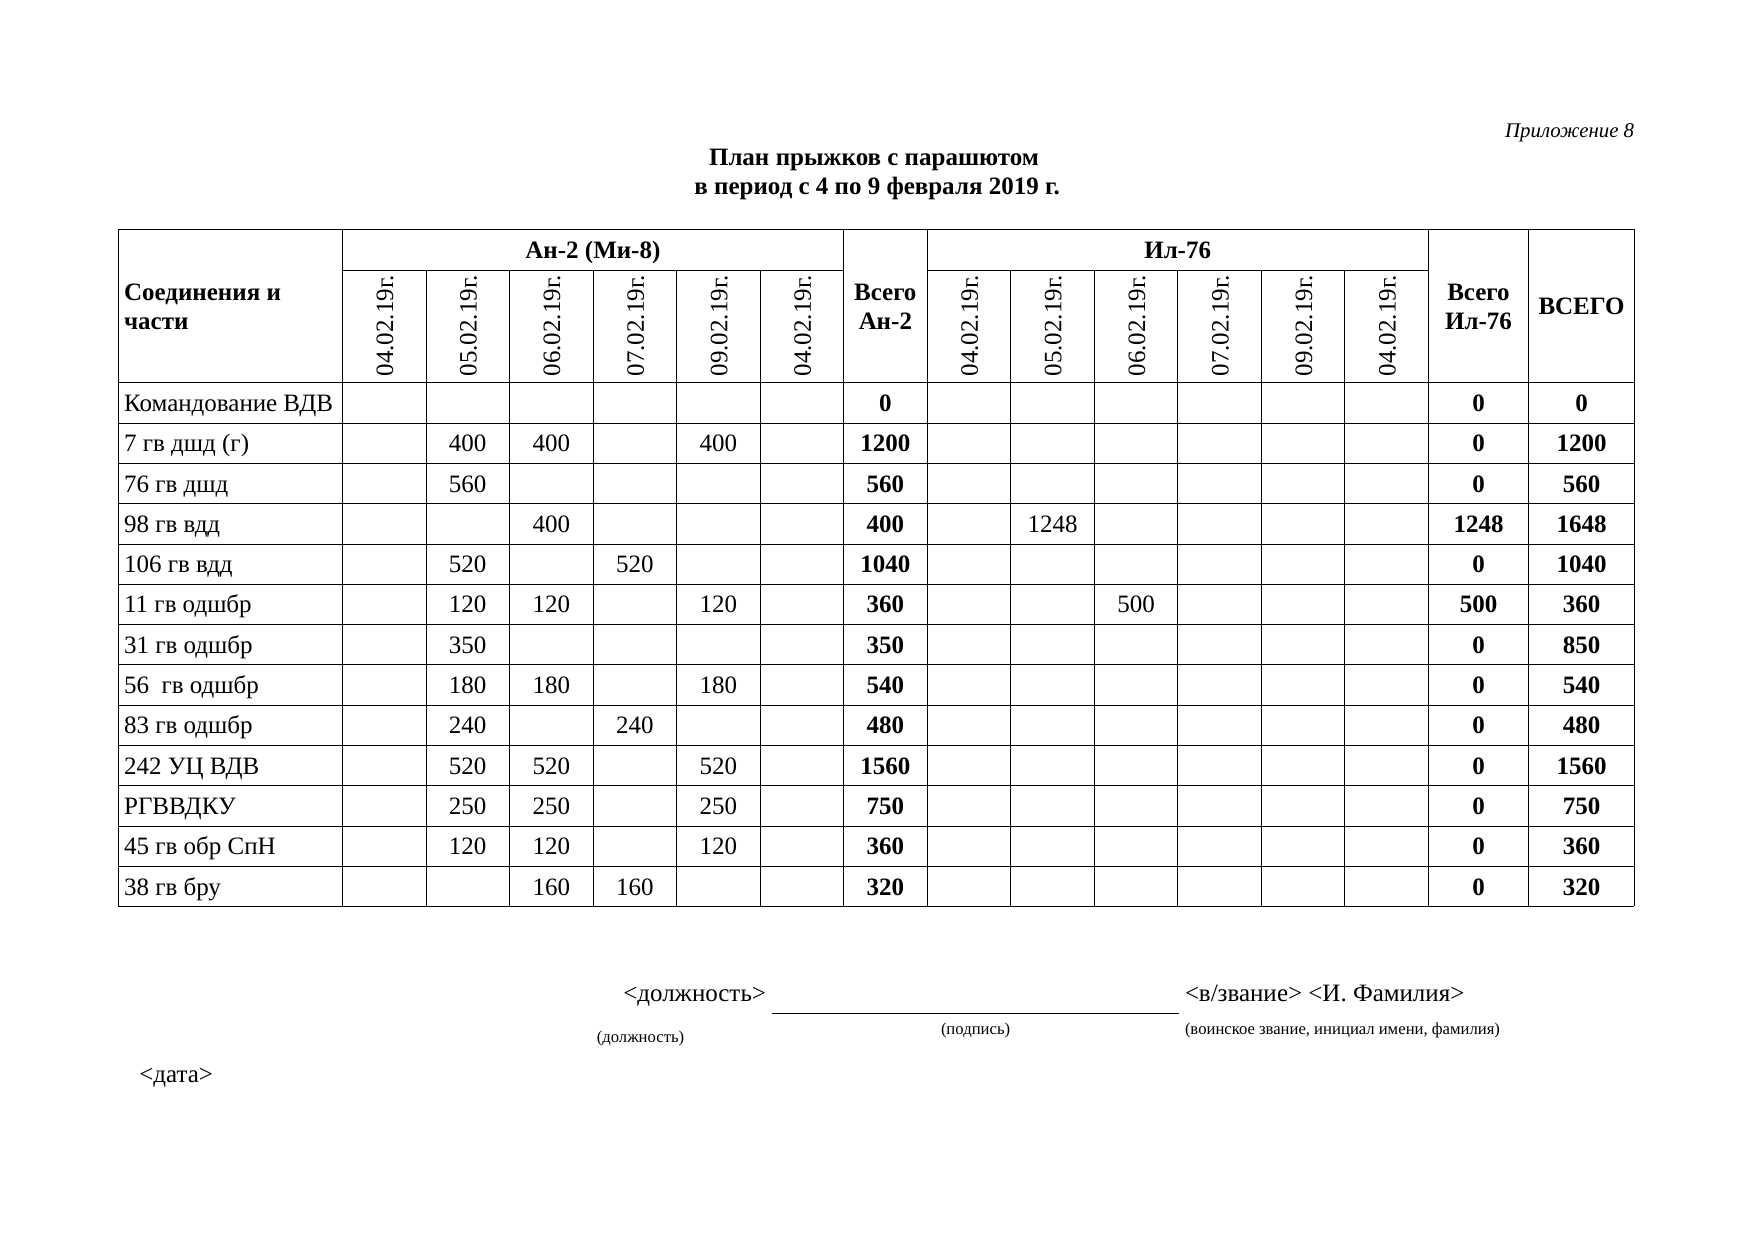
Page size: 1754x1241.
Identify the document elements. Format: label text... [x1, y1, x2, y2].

table_cell [1345, 867, 1428, 906]
table_cell [1262, 625, 1344, 664]
table_cell [1095, 867, 1177, 906]
table_cell [928, 424, 1010, 463]
table_cell [761, 746, 843, 785]
table_cell [343, 585, 426, 624]
table_cell 0 [844, 383, 927, 422]
table_cell 83 гв одшбр [119, 706, 342, 745]
table_cell [1178, 625, 1261, 664]
table_cell 0 [1429, 706, 1528, 745]
table_cell [677, 706, 760, 745]
table_cell [928, 786, 1010, 826]
table_cell [761, 545, 843, 584]
table_cell [928, 383, 1010, 422]
table_cell 560 [427, 464, 509, 503]
table_header Ил-76 [928, 230, 1428, 269]
table_cell [761, 625, 843, 664]
table_cell 1560 [1529, 746, 1634, 785]
table_cell [1345, 585, 1428, 624]
table_cell 120 [677, 585, 760, 624]
table_cell [1262, 706, 1344, 745]
table_cell 360 [1529, 585, 1634, 624]
table_cell [928, 625, 1010, 664]
table_cell [928, 464, 1010, 503]
table_cell [1345, 786, 1428, 826]
table_cell [343, 746, 426, 785]
table_cell 400 [510, 504, 593, 543]
table_cell [928, 665, 1010, 705]
table_cell 06.02.19г. [510, 271, 593, 382]
table_cell 520 [427, 746, 509, 785]
table_cell [677, 867, 760, 906]
table_cell 0 [1429, 464, 1528, 503]
table_cell [1262, 786, 1344, 826]
table_cell [343, 504, 426, 543]
table_cell [928, 706, 1010, 745]
table_cell 0 [1529, 383, 1634, 422]
table_cell [1095, 383, 1177, 422]
table_cell 09.02.19г. [677, 271, 760, 382]
table_cell 180 [510, 665, 593, 705]
table_cell [1095, 746, 1177, 785]
table_cell 240 [594, 706, 676, 745]
table_cell [1011, 867, 1094, 906]
table_cell 350 [844, 625, 927, 664]
table_cell 1248 [1011, 504, 1094, 543]
table_cell [1262, 504, 1344, 543]
table_cell 0 [1429, 867, 1528, 906]
table_cell 520 [594, 545, 676, 584]
table_cell [1345, 827, 1428, 866]
table_cell [1011, 827, 1094, 866]
table_cell 0 [1429, 827, 1528, 866]
table_cell [594, 827, 676, 866]
table_cell 07.02.19г. [1178, 271, 1261, 382]
table_cell [1095, 625, 1177, 664]
table_cell 0 [1429, 383, 1528, 422]
table_cell [1095, 504, 1177, 543]
table_cell [594, 746, 676, 785]
table_cell 480 [844, 706, 927, 745]
table_cell 1560 [844, 746, 927, 785]
table_cell 05.02.19г. [427, 271, 509, 382]
table_cell 120 [510, 585, 593, 624]
table_cell 540 [1529, 665, 1634, 705]
table_cell 160 [594, 867, 676, 906]
table_cell 04.02.19г. [928, 271, 1010, 382]
table_cell 45 гв обр СпН [119, 827, 342, 866]
table_cell 56 гв одшбр [119, 665, 342, 705]
table_cell [928, 545, 1010, 584]
table_cell РГВВДКУ [119, 786, 342, 826]
table_cell [761, 464, 843, 503]
table_cell [1095, 545, 1177, 584]
table_cell 250 [427, 786, 509, 826]
table_cell 04.02.19г. [761, 271, 843, 382]
table_cell [761, 383, 843, 422]
table_cell [427, 504, 509, 543]
table_cell [1011, 786, 1094, 826]
table_header ВСЕГО [1529, 230, 1634, 382]
table_cell 1040 [1529, 545, 1634, 584]
table_cell [1178, 746, 1261, 785]
table_cell [1011, 383, 1094, 422]
table_cell [1262, 827, 1344, 866]
table_cell 1200 [1529, 424, 1634, 463]
table_cell [510, 464, 593, 503]
table_cell [594, 504, 676, 543]
table_cell [1095, 665, 1177, 705]
table_cell [677, 383, 760, 422]
table_cell 360 [844, 585, 927, 624]
table_cell [343, 383, 426, 422]
table_cell [343, 545, 426, 584]
table_cell 560 [1529, 464, 1634, 503]
table_cell [594, 625, 676, 664]
table_cell [761, 504, 843, 543]
table_cell [761, 665, 843, 705]
table_cell 540 [844, 665, 927, 705]
table_cell [1011, 625, 1094, 664]
table_cell [1178, 786, 1261, 826]
table_cell 520 [427, 545, 509, 584]
table_cell 320 [1529, 867, 1634, 906]
table_cell 250 [510, 786, 593, 826]
table_cell [1011, 464, 1094, 503]
table_cell 360 [844, 827, 927, 866]
table_cell 400 [844, 504, 927, 543]
table_header Ан-2 (Ми-8) [343, 230, 843, 269]
table_cell 04.02.19г. [343, 271, 426, 382]
table_cell 1200 [844, 424, 927, 463]
table_cell [1011, 585, 1094, 624]
table_cell [510, 625, 593, 664]
table_cell 120 [510, 827, 593, 866]
table_cell [1011, 545, 1094, 584]
table_cell [928, 585, 1010, 624]
table_cell 120 [427, 585, 509, 624]
table_cell 06.02.19г. [1095, 271, 1177, 382]
table_cell 242 УЦ ВДВ [119, 746, 342, 785]
table_cell [761, 867, 843, 906]
table_cell [343, 867, 426, 906]
table_cell 98 гв вдд [119, 504, 342, 543]
table_cell 400 [677, 424, 760, 463]
table_cell [343, 464, 426, 503]
table_cell 320 [844, 867, 927, 906]
table_cell [343, 665, 426, 705]
table_cell [928, 504, 1010, 543]
table_cell [1095, 827, 1177, 866]
table_cell 7 гв дшд (г) [119, 424, 342, 463]
table_cell 11 гв одшбр [119, 585, 342, 624]
table_cell [1262, 383, 1344, 422]
table_cell [1178, 545, 1261, 584]
table_cell 0 [1429, 786, 1528, 826]
table_cell 31 гв одшбр [119, 625, 342, 664]
table_cell [1345, 625, 1428, 664]
table_cell 250 [677, 786, 760, 826]
table_cell [594, 383, 676, 422]
table_cell [928, 867, 1010, 906]
table_cell [1262, 746, 1344, 785]
table_cell 0 [1429, 746, 1528, 785]
table_cell 400 [427, 424, 509, 463]
table_cell [1262, 665, 1344, 705]
table_cell 750 [1529, 786, 1634, 826]
table_cell [427, 867, 509, 906]
table_cell 05.02.19г. [1011, 271, 1094, 382]
table_cell [510, 383, 593, 422]
table_cell [1178, 665, 1261, 705]
table_cell [1011, 665, 1094, 705]
table_cell 180 [427, 665, 509, 705]
table_cell [343, 827, 426, 866]
table_cell 0 [1429, 625, 1528, 664]
table_cell 09.02.19г. [1262, 271, 1344, 382]
table_cell [677, 504, 760, 543]
table_cell [427, 383, 509, 422]
table_cell [1095, 786, 1177, 826]
table_cell 560 [844, 464, 927, 503]
table_cell [1262, 585, 1344, 624]
table_cell [1345, 545, 1428, 584]
table_cell [1011, 424, 1094, 463]
table_cell 500 [1095, 585, 1177, 624]
table_cell [1178, 585, 1261, 624]
table_cell [1011, 746, 1094, 785]
table_cell [928, 827, 1010, 866]
table_cell 480 [1529, 706, 1634, 745]
table_cell Командование ВДВ [119, 383, 342, 422]
table_cell 1648 [1529, 504, 1634, 543]
table_cell [1345, 504, 1428, 543]
table_cell [343, 424, 426, 463]
table_cell [594, 665, 676, 705]
table_cell [594, 424, 676, 463]
table_cell [510, 706, 593, 745]
table_cell 0 [1429, 665, 1528, 705]
table_cell [510, 545, 593, 584]
table_cell [1262, 424, 1344, 463]
table_cell 850 [1529, 625, 1634, 664]
table_cell [1178, 504, 1261, 543]
table_header Соединения и части [119, 230, 342, 382]
table_cell [1345, 424, 1428, 463]
table_cell 520 [510, 746, 593, 785]
table_cell [1262, 867, 1344, 906]
table_cell [677, 545, 760, 584]
table_cell 500 [1429, 585, 1528, 624]
table_header Всего Ан-2 [844, 230, 927, 382]
table_cell [1262, 464, 1344, 503]
table_cell [1262, 545, 1344, 584]
table_cell 1248 [1429, 504, 1528, 543]
table_cell [677, 625, 760, 664]
table_cell [343, 625, 426, 664]
table_cell [1345, 706, 1428, 745]
table_cell 07.02.19г. [594, 271, 676, 382]
table_cell [1178, 706, 1261, 745]
table_cell 76 гв дшд [119, 464, 342, 503]
table_cell 1040 [844, 545, 927, 584]
table_cell [761, 585, 843, 624]
table_cell 0 [1429, 424, 1528, 463]
table_cell 240 [427, 706, 509, 745]
table_cell [594, 585, 676, 624]
table_cell [1178, 867, 1261, 906]
table_cell 38 гв бру [119, 867, 342, 906]
table_cell 0 [1429, 545, 1528, 584]
table_cell [1178, 383, 1261, 422]
table_cell [1095, 424, 1177, 463]
table_cell 120 [427, 827, 509, 866]
table_cell [594, 464, 676, 503]
table_cell 120 [677, 827, 760, 866]
table_cell [761, 706, 843, 745]
table_cell 400 [510, 424, 593, 463]
table_cell 350 [427, 625, 509, 664]
table_cell [1345, 464, 1428, 503]
table_header Всего Ил-76 [1429, 230, 1528, 382]
table_cell [343, 706, 426, 745]
table_cell [1345, 746, 1428, 785]
table_cell [1345, 383, 1428, 422]
table_cell 04.02.19г. [1345, 271, 1428, 382]
table_cell [1095, 464, 1177, 503]
table_cell [1178, 424, 1261, 463]
table_cell 106 гв вдд [119, 545, 342, 584]
table_cell 160 [510, 867, 593, 906]
table_cell [594, 786, 676, 826]
table_cell 520 [677, 746, 760, 785]
table_cell [677, 464, 760, 503]
table_cell [1178, 464, 1261, 503]
table_cell [1095, 706, 1177, 745]
table_cell [761, 424, 843, 463]
table_cell [343, 786, 426, 826]
table_cell 750 [844, 786, 927, 826]
table_cell [1178, 827, 1261, 866]
table_cell [761, 827, 843, 866]
table_cell [1011, 706, 1094, 745]
table_cell 180 [677, 665, 760, 705]
table_cell [1345, 665, 1428, 705]
table_cell [761, 786, 843, 826]
table_cell 360 [1529, 827, 1634, 866]
table_cell [928, 746, 1010, 785]
